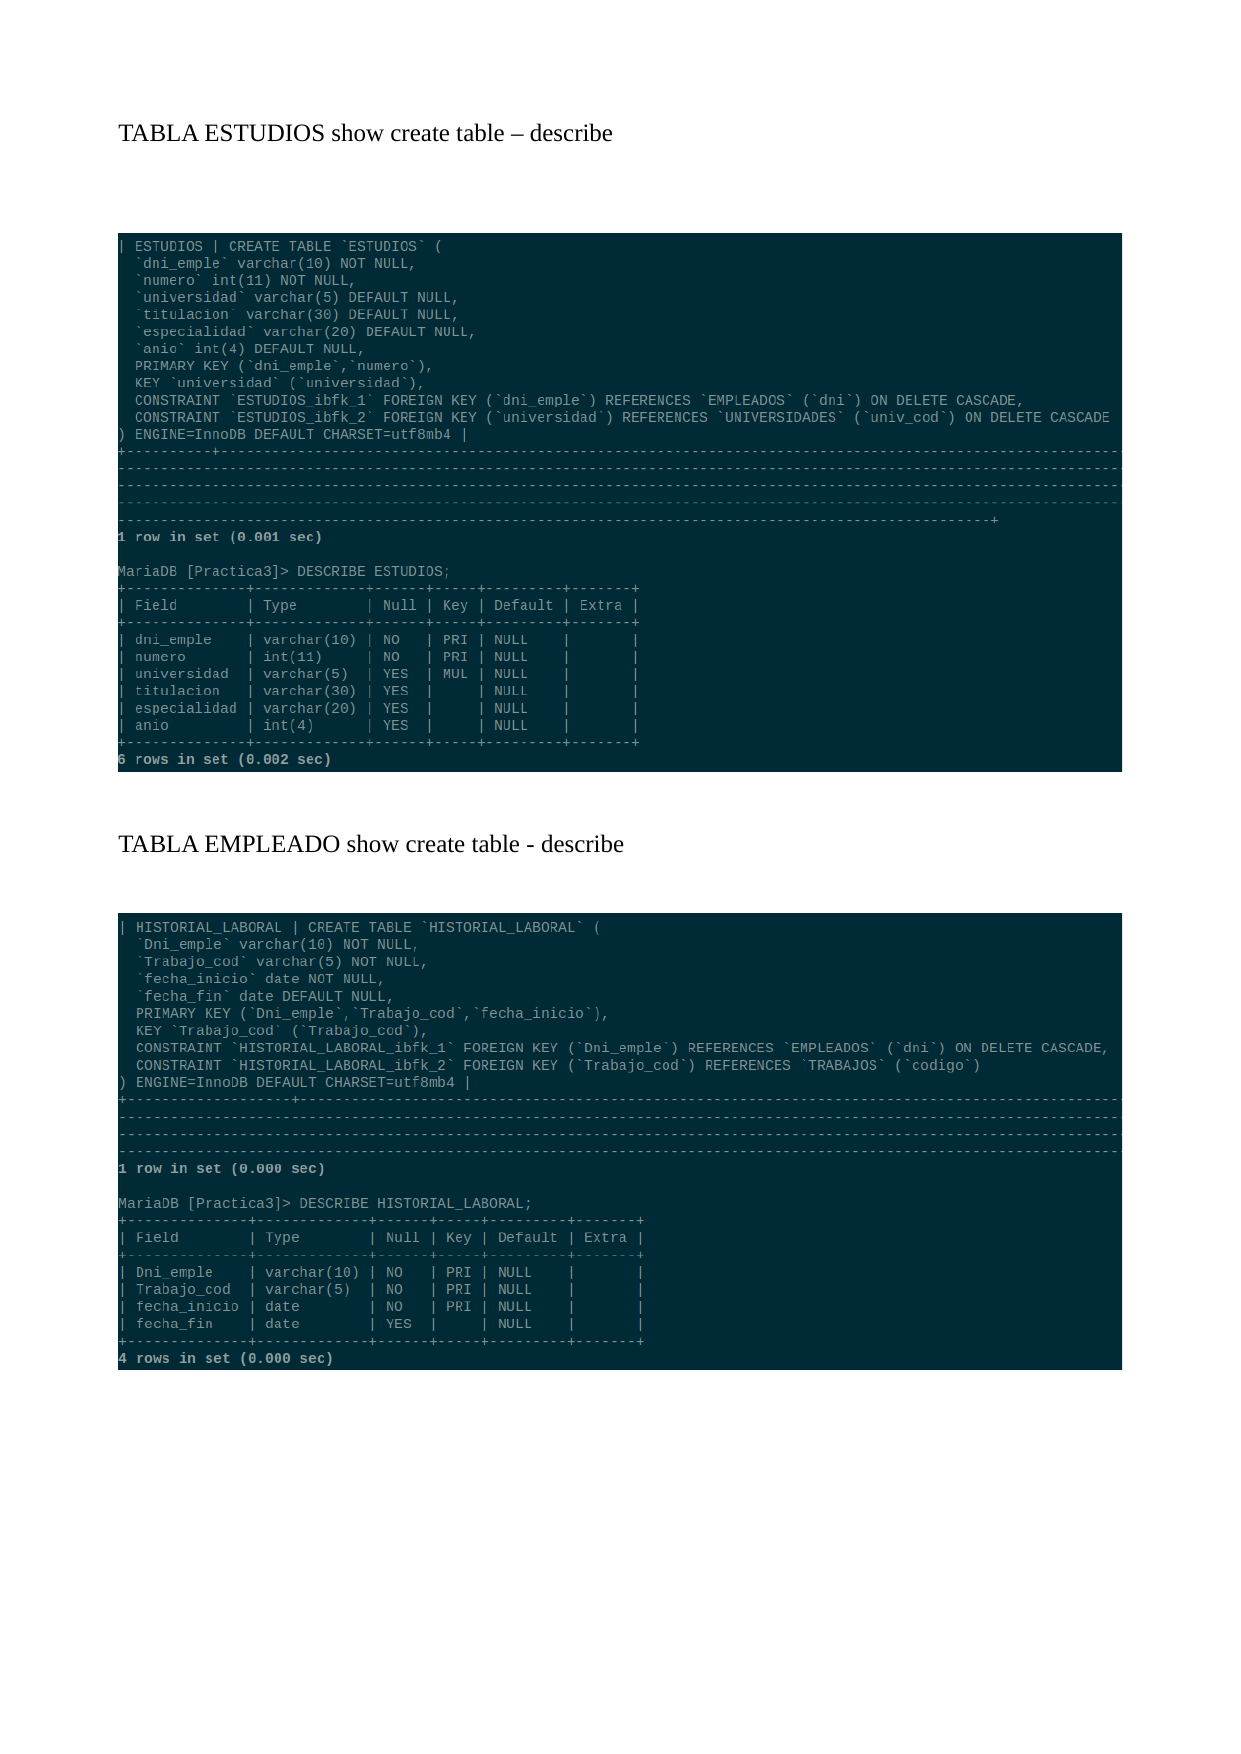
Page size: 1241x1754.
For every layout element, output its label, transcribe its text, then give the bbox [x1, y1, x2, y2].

picture [149, 535, 159, 540]
text TABLA EMPLEADO show create table - describe [118, 829, 1122, 858]
picture [432, 396, 438, 404]
picture [297, 1166, 311, 1172]
picture [375, 364, 385, 369]
picture [149, 757, 159, 763]
picture [206, 1061, 211, 1069]
picture [151, 1061, 157, 1069]
picture [801, 1044, 810, 1051]
picture [186, 942, 195, 948]
picture [344, 940, 349, 948]
picture [430, 1080, 440, 1086]
picture [118, 1354, 125, 1362]
picture [877, 396, 883, 404]
picture [163, 1009, 171, 1017]
picture [546, 398, 553, 404]
picture [444, 670, 453, 677]
picture [271, 1165, 281, 1172]
picture [150, 396, 158, 404]
picture [150, 1356, 161, 1362]
picture [432, 413, 438, 421]
picture [187, 261, 197, 267]
picture [153, 655, 162, 660]
picture [718, 396, 727, 404]
picture [971, 413, 977, 421]
picture [512, 1044, 519, 1051]
picture [479, 1061, 486, 1069]
picture [658, 396, 663, 404]
picture [503, 1268, 508, 1276]
picture [271, 1354, 285, 1362]
picture [503, 1285, 508, 1293]
picture [150, 413, 158, 421]
picture [118, 1199, 129, 1207]
picture [307, 757, 317, 762]
picture [161, 362, 170, 369]
picture [384, 601, 389, 609]
picture [118, 756, 125, 763]
picture [118, 567, 128, 575]
picture [151, 1044, 157, 1051]
picture [150, 1166, 161, 1172]
text TABLA ESTUDIOS show create table – describe [118, 118, 1122, 147]
picture [513, 1061, 519, 1069]
picture [675, 413, 680, 421]
picture [298, 535, 309, 540]
picture [161, 278, 171, 284]
picture [309, 1356, 320, 1361]
picture [732, 413, 740, 421]
